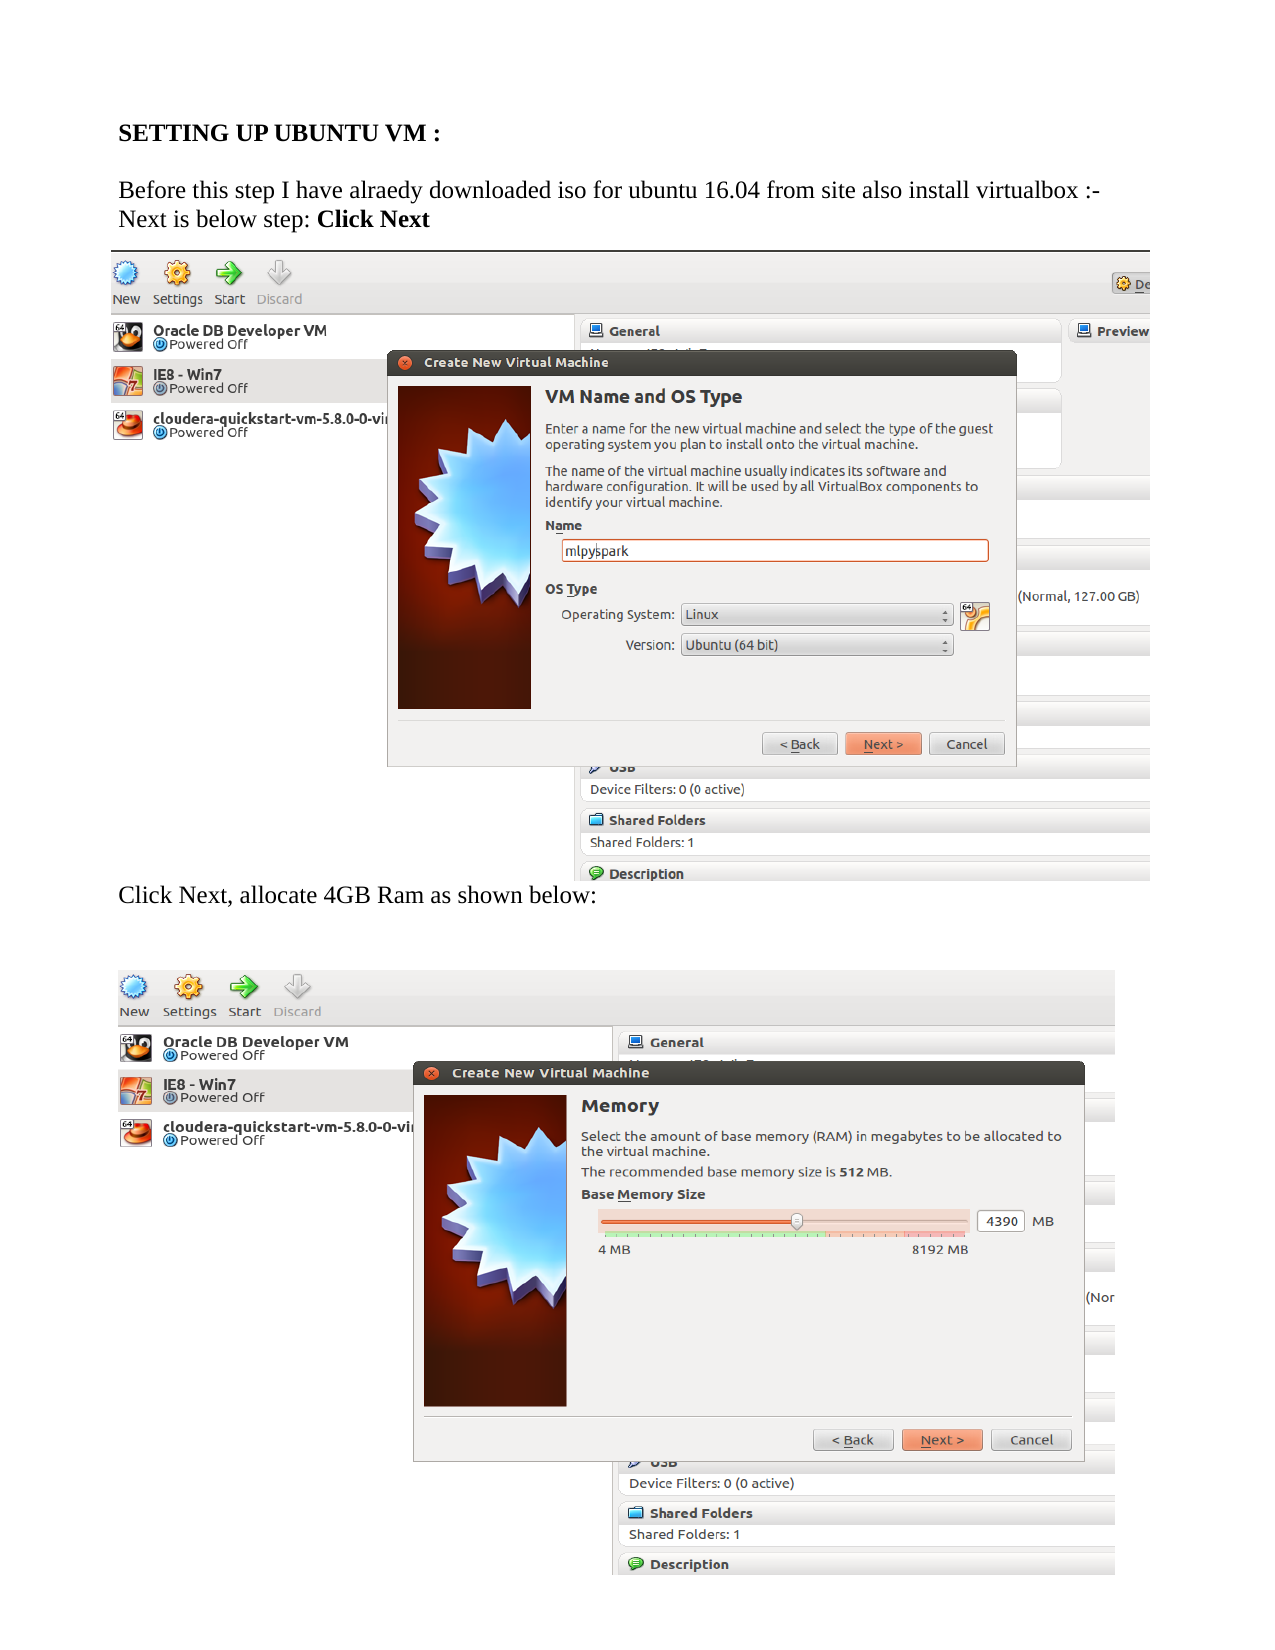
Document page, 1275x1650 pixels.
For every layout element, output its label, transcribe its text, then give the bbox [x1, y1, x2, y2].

picture [118, 970, 1115, 1575]
picture [111, 250, 1150, 881]
text Click Next, allocate 4GB Ram as shown below: [118, 233, 1157, 909]
text Before this step I have alraedy downloaded iso for ubuntu 16.04 from site also install virtualbox :- [118, 176, 1157, 204]
text Next is below step: Click Next [118, 204, 1157, 233]
text SETTING UP UBUNTU VM : [118, 118, 1157, 147]
